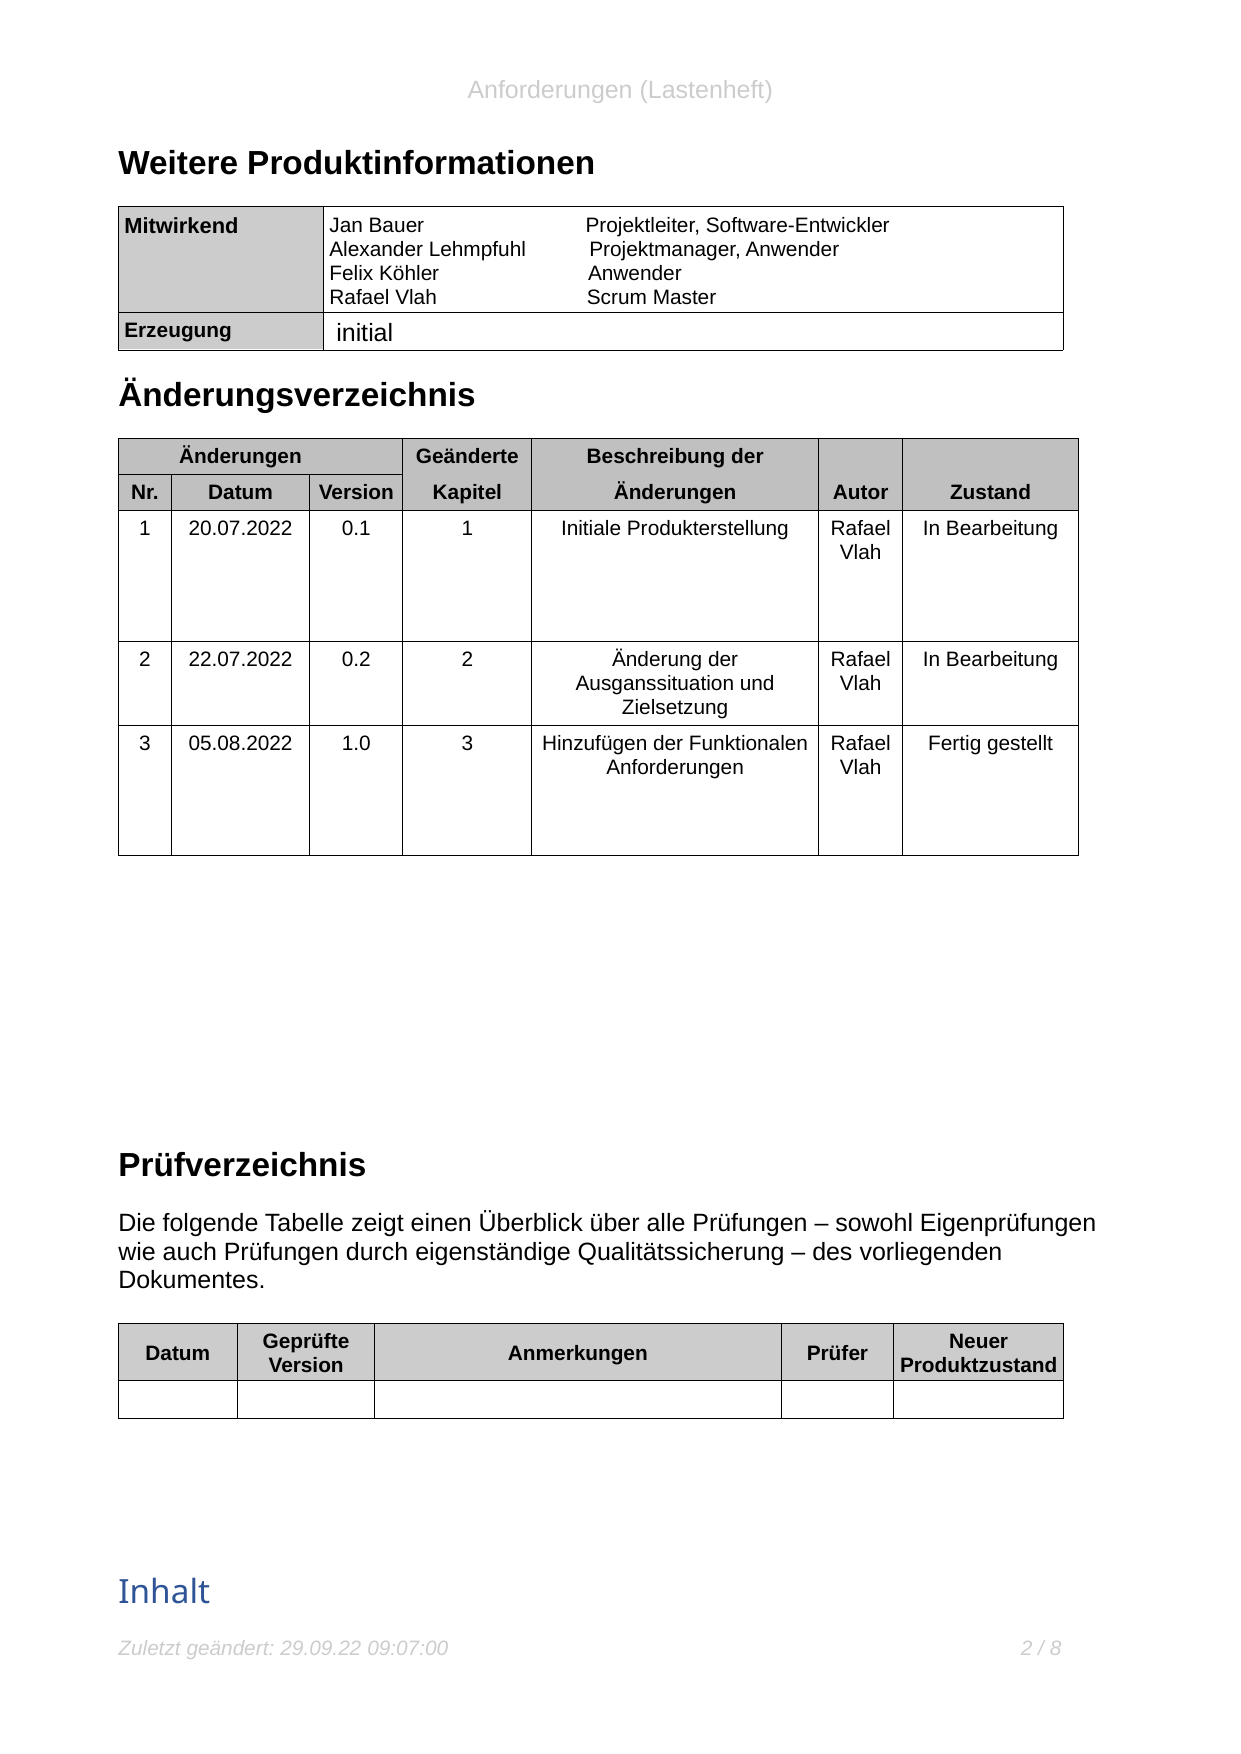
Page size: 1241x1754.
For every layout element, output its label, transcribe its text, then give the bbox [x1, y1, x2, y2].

table_cell [375, 1381, 781, 1418]
table_cell 1.0 [310, 726, 402, 784]
table_cell [819, 820, 902, 855]
table_cell In Bearbeitung [903, 642, 1078, 724]
table_header [819, 439, 902, 474]
table_cell [819, 605, 902, 641]
table_cell Kapitel [403, 474, 531, 510]
table_header Geprüfte Version [238, 1324, 374, 1380]
table_cell [403, 820, 531, 855]
table_cell 2 [403, 642, 531, 724]
table_header Änderungen [171, 439, 309, 474]
table_cell RafaelVlah [819, 726, 902, 784]
table_cell 05.08.2022 [172, 726, 309, 784]
table_header Beschreibung der [532, 439, 818, 474]
table_cell [532, 820, 818, 855]
table_cell 0.1 [310, 511, 402, 570]
table_cell [903, 570, 1078, 605]
table_cell 20.07.2022 [172, 511, 309, 570]
table_cell [119, 820, 171, 855]
table_cell [119, 1381, 237, 1418]
table_cell [532, 605, 818, 641]
table_cell [903, 605, 1078, 641]
table_cell Hinzufügen der Funktionalen Anforderungen [532, 726, 818, 784]
table_cell 1 [403, 511, 531, 570]
table_cell [403, 570, 531, 605]
table_cell [532, 570, 818, 605]
table_cell [310, 784, 402, 820]
table_cell Änderung der Ausganssituation und Zielsetzung [532, 642, 818, 724]
table_cell In Bearbeitung [903, 511, 1078, 570]
table_cell [819, 784, 902, 820]
table_cell Nr. [119, 475, 171, 510]
table_cell [903, 820, 1078, 855]
text Die folgende Tabelle zeigt einen Überblick über alle Prüfungen – sowohl Eigenprüfungen wie auch Prüfungen durch eigenständige Qualitätssicherung – des vorliegenden Dokumentes. [118, 1208, 1122, 1294]
table_cell 1 [119, 511, 171, 570]
table_header [309, 439, 402, 474]
table_cell 2 [119, 642, 171, 724]
table_cell [172, 820, 309, 855]
table_header Mitwirkend [119, 207, 323, 311]
table_cell Autor [819, 474, 902, 510]
table_cell [238, 1381, 374, 1418]
table_header Geänderte [403, 439, 531, 474]
table_header Neuer Produktzustand [894, 1324, 1063, 1380]
table_cell initial [324, 313, 1063, 349]
table_cell Datum [172, 475, 309, 510]
table_cell [119, 605, 171, 641]
table_cell Initiale Produkterstellung [532, 511, 818, 570]
text Inhalt [118, 1568, 1122, 1613]
table_cell [532, 784, 818, 820]
text Weitere Produktinformationen [118, 143, 1122, 181]
text Änderungsverzeichnis [118, 375, 1122, 413]
table_cell [819, 570, 902, 605]
table_cell Rafael Vlah [819, 642, 902, 724]
table_cell 3 [403, 726, 531, 784]
table_cell Version [310, 475, 402, 510]
table_cell 0.2 [310, 642, 402, 724]
table_cell [782, 1381, 893, 1418]
table_cell [172, 605, 309, 641]
table_cell [310, 570, 402, 605]
table_cell [403, 605, 531, 641]
table_cell [310, 820, 402, 855]
text Prüfverzeichnis [118, 1144, 1122, 1183]
table_header [119, 439, 171, 474]
table_cell [894, 1381, 1063, 1418]
table_cell Rafael Vlah [819, 511, 902, 570]
table_cell [903, 784, 1078, 820]
table_cell [119, 784, 171, 820]
table_cell Erzeugung [119, 313, 323, 349]
table_cell [172, 570, 309, 605]
table_cell Zustand [903, 474, 1078, 510]
table_cell 3 [119, 726, 171, 784]
table_cell 22.07.2022 [172, 642, 309, 724]
table_cell [172, 784, 309, 820]
table_cell [310, 605, 402, 641]
table_header [903, 439, 1078, 474]
table_cell Fertig gestellt [903, 726, 1078, 784]
table_cell Änderungen [532, 474, 818, 510]
table_cell [119, 570, 171, 605]
table_header Datum [119, 1324, 237, 1380]
table_header Anmerkungen [375, 1324, 781, 1380]
table_header Jan Bauer Projektleiter, Software-Entwickler Alexander Lehmpfuhl Projektmanager, Anwender Felix Köhler Anwender Rafael Vlah Scrum Master [324, 207, 1063, 311]
table_header Prüfer [782, 1324, 893, 1380]
table_cell [403, 784, 531, 820]
